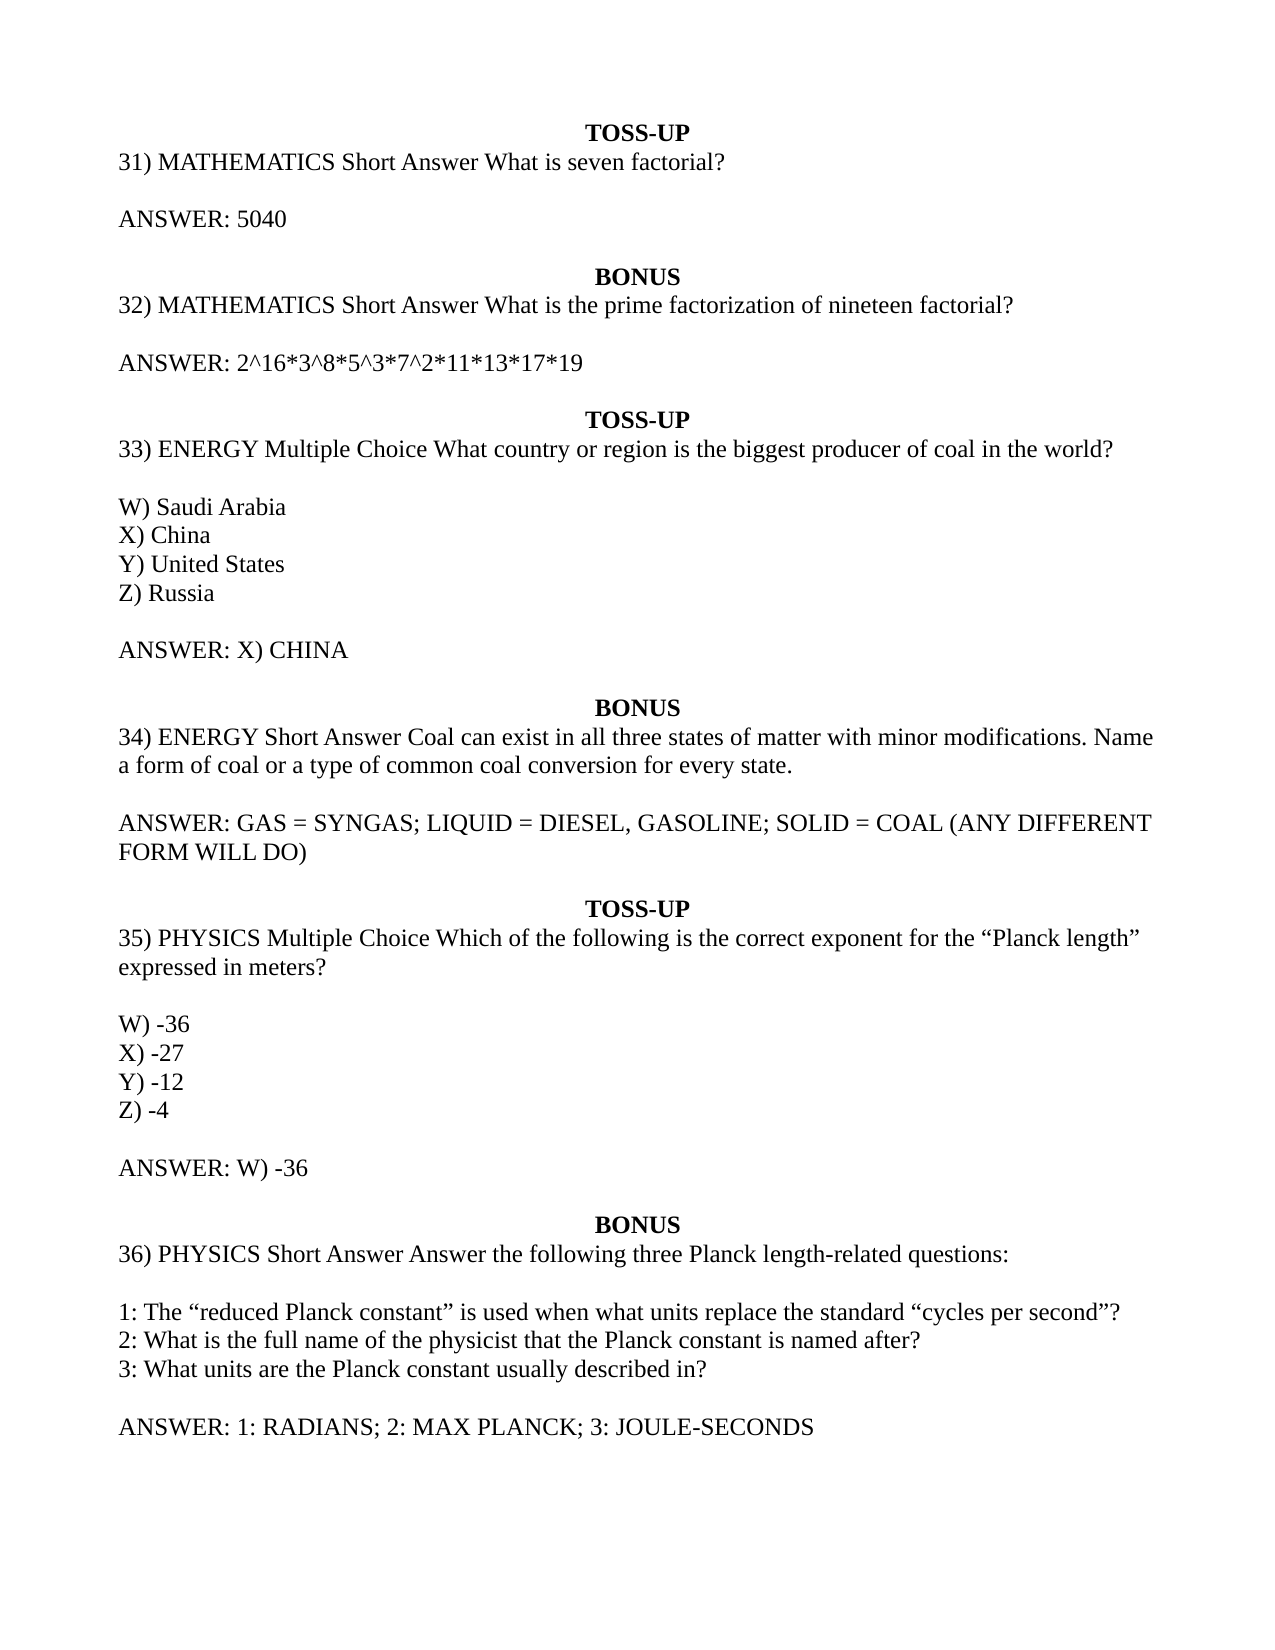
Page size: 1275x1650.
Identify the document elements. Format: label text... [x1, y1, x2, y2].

text ANSWER: 5040 [118, 204, 1157, 233]
text Y) United States [118, 549, 1157, 578]
text ANSWER: 1: RADIANS; 2: MAX PLANCK; 3: JOULE-SECONDS [118, 1412, 1157, 1441]
text BONUS [118, 1211, 1157, 1239]
text 1: The “reduced Planck constant” is used when what units replace the standard “cycles per second”? [118, 1297, 1157, 1326]
text ANSWER: X) CHINA [118, 636, 1157, 664]
text ANSWER: GAS = SYNGAS; LIQUID = DIESEL, GASOLINE; SOLID = COAL (ANY DIFFERENT FORM WILL DO) [118, 808, 1157, 866]
text 36) PHYSICS Short Answer Answer the following three Planck length-related questions: [118, 1239, 1157, 1268]
text ANSWER: W) -36 [118, 1153, 1157, 1182]
text TOSS-UP [118, 894, 1157, 923]
text X) China [118, 521, 1157, 549]
text 34) ENERGY Short Answer Coal can exist in all three states of matter with minor modifications. Name a form of coal or a type of common coal conversion for every state. [118, 722, 1157, 779]
text Z) -4 [118, 1096, 1157, 1124]
text 31) MATHEMATICS Short Answer What is seven factorial? [118, 147, 1157, 176]
text Z) Russia [118, 578, 1157, 607]
text 2: What is the full name of the physicist that the Planck constant is named after? [118, 1326, 1157, 1354]
text 32) MATHEMATICS Short Answer What is the prime factorization of nineteen factorial? [118, 291, 1157, 319]
text W) -36 [118, 1009, 1157, 1038]
text 35) PHYSICS Multiple Choice Which of the following is the correct exponent for the “Planck length” expressed in meters? [118, 923, 1157, 981]
text W) Saudi Arabia [118, 492, 1157, 521]
text BONUS [118, 262, 1157, 291]
text Y) -12 [118, 1067, 1157, 1096]
text ANSWER: 2^16*3^8*5^3*7^2*11*13*17*19 [118, 348, 1157, 377]
text 33) ENERGY Multiple Choice What country or region is the biggest producer of coal in the world? [118, 434, 1157, 463]
text X) -27 [118, 1038, 1157, 1067]
text TOSS-UP [118, 118, 1157, 147]
text 3: What units are the Planck constant usually described in? [118, 1354, 1157, 1383]
text TOSS-UP [118, 406, 1157, 434]
text BONUS [118, 693, 1157, 722]
